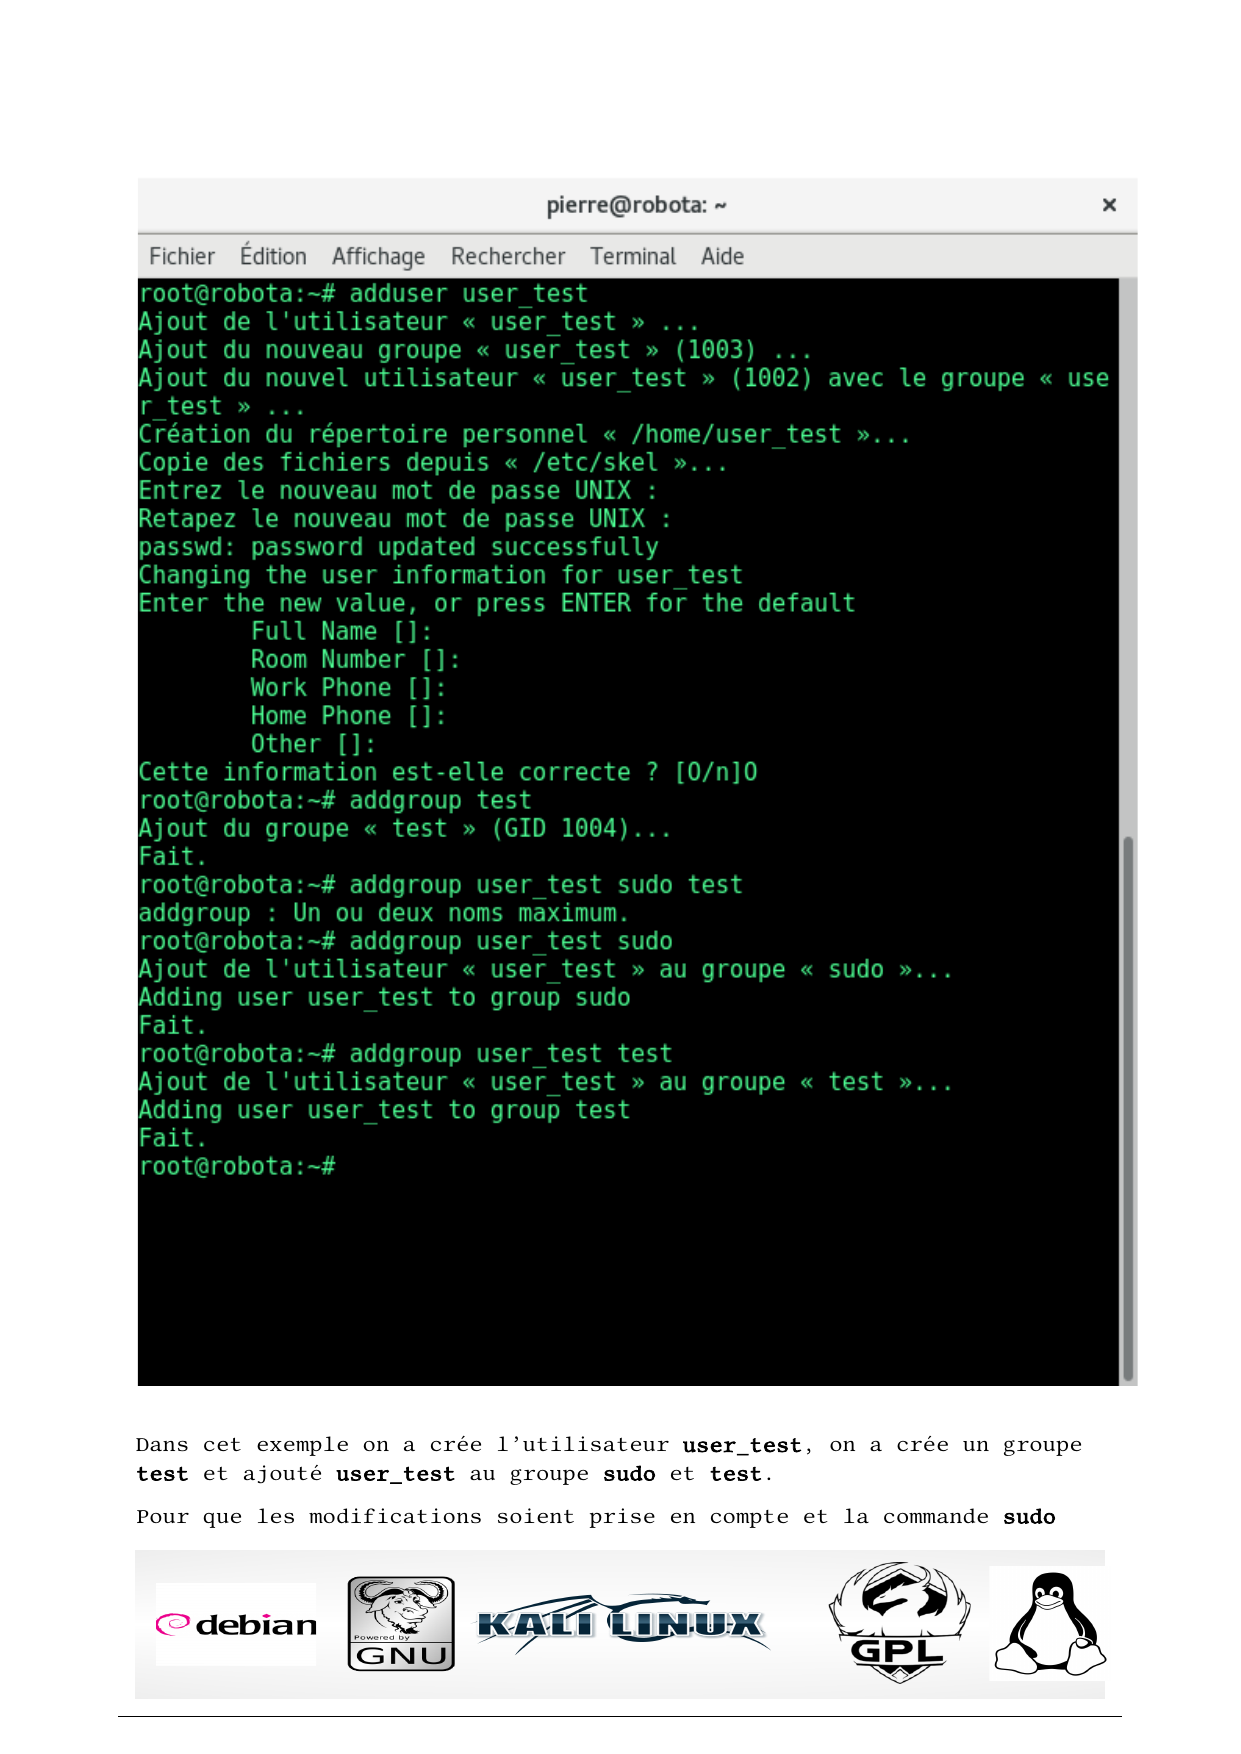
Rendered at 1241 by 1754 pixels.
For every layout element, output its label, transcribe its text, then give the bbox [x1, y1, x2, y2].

text Pour que les modifications soient prise en compte et la commande sudo [136, 1505, 1104, 1528]
picture [989, 1566, 1112, 1681]
text Dans cet exemple on a crée l’utilisateur user_test, on a crée un groupe test et ajouté user_test au groupe sudo et test. [136, 1433, 1104, 1485]
picture [828, 1562, 971, 1684]
picture [137, 177, 1138, 1386]
picture [341, 1573, 782, 1674]
picture [156, 1583, 317, 1666]
